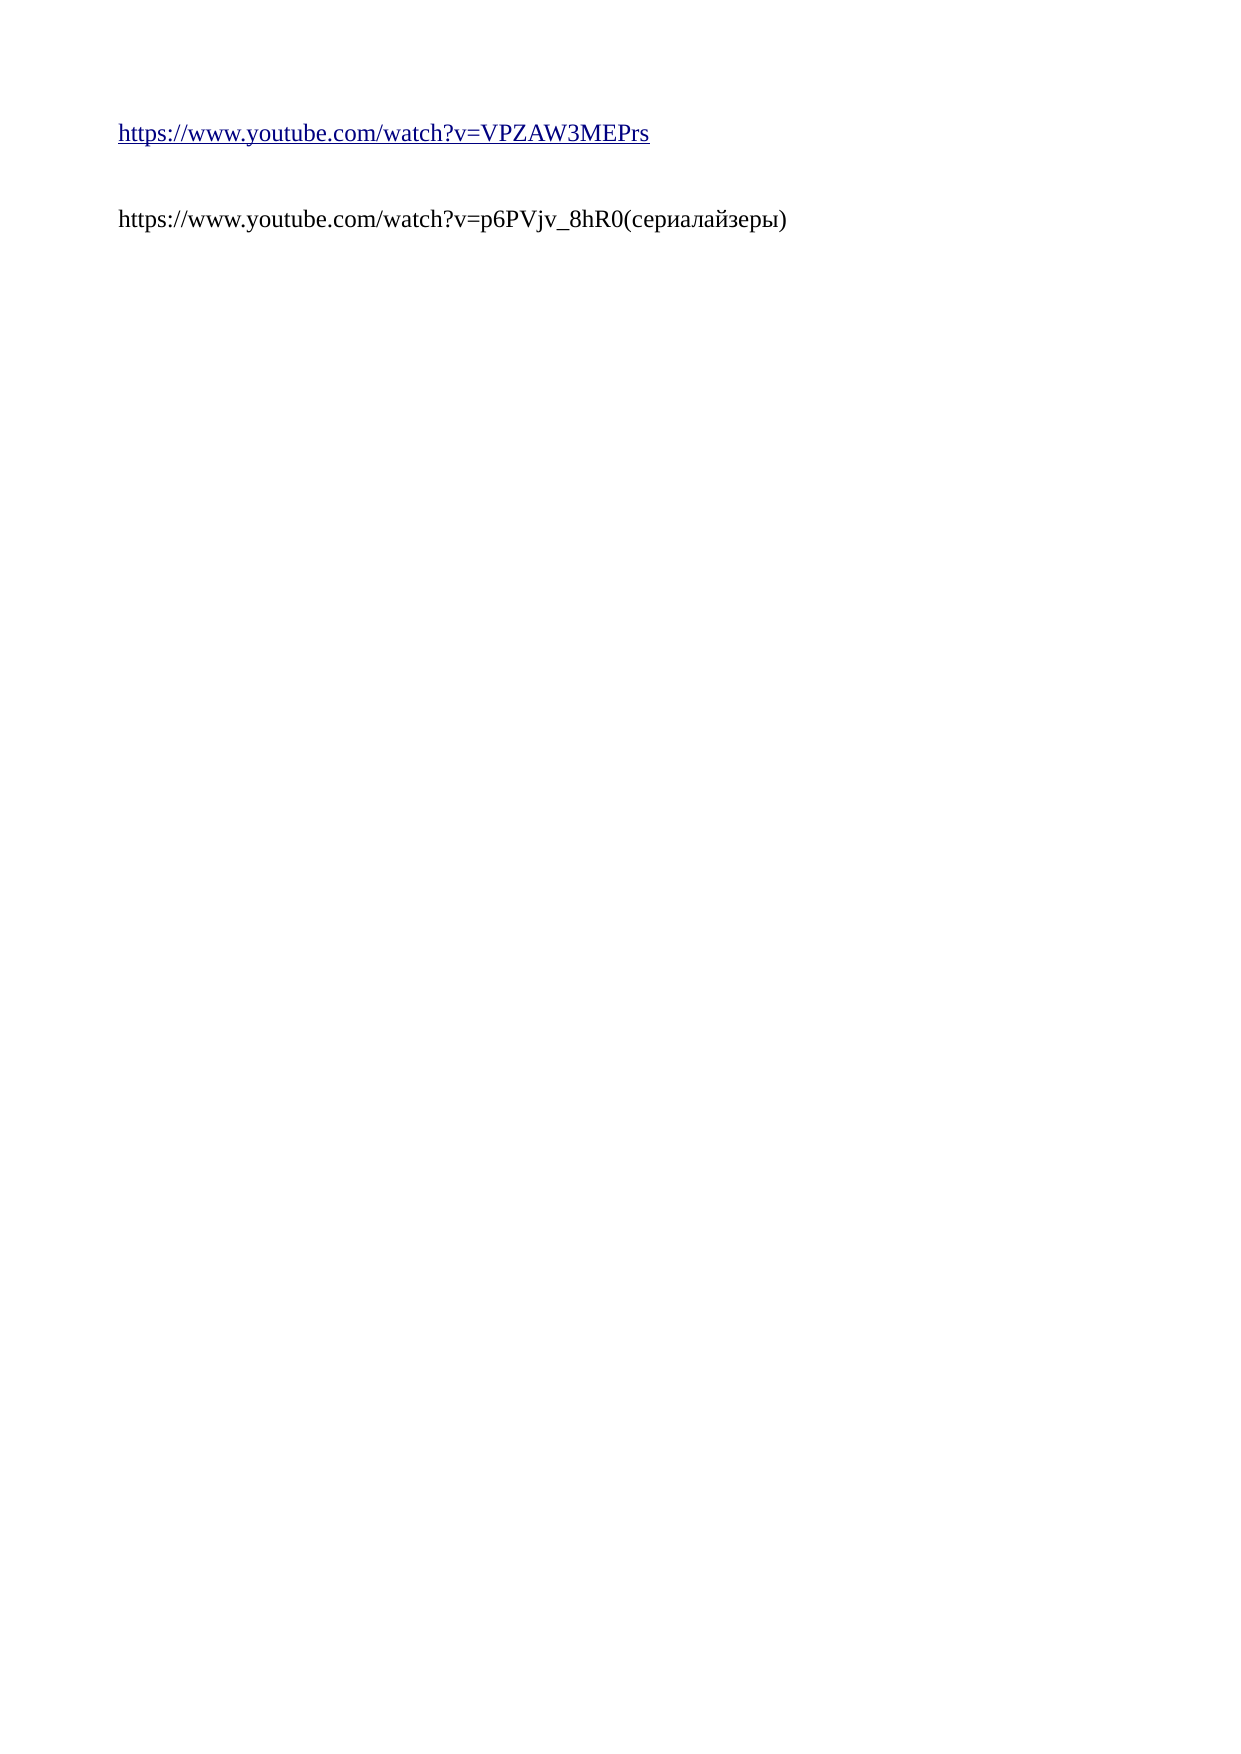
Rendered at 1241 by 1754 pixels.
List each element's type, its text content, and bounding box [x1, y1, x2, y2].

text https://www.youtube.com/watch?v=p6PVjv_8hR0(сериалайзеры) [118, 204, 1122, 233]
text https://www.youtube.com/watch?v=VPZAW3MEPrs [118, 118, 1122, 147]
